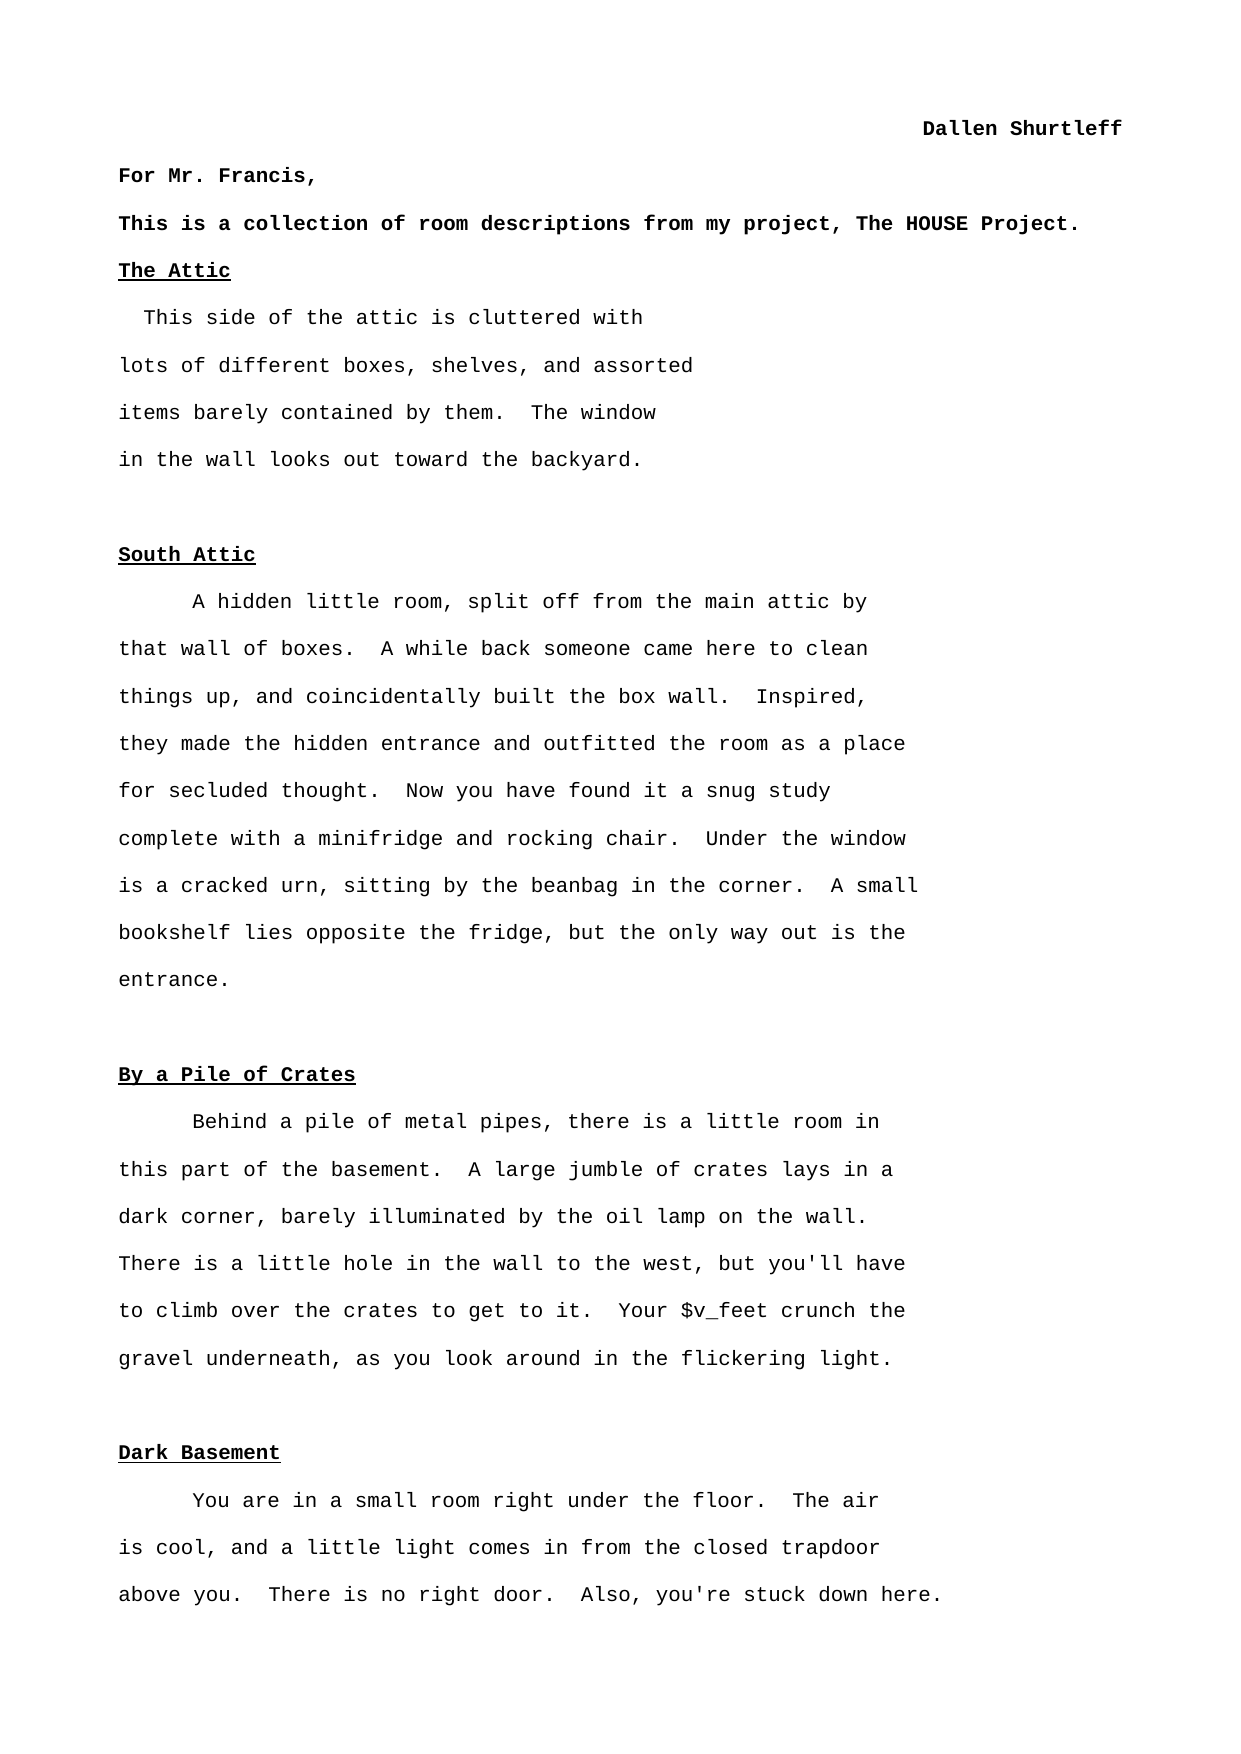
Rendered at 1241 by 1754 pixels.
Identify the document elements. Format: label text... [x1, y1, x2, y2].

text dark corner, barely illuminated by the oil lamp on the wall. [118, 1206, 1122, 1229]
text lots of different boxes, shelves, and assorted [118, 354, 1122, 378]
text The Attic [118, 260, 1122, 284]
text for secluded thought. Now you have found it a snug study [118, 780, 1122, 804]
text entrance. [118, 969, 1122, 993]
text A hidden little room, split off from the main attic by [118, 591, 1122, 615]
text This is a collection of room descriptions from my project, The HOUSE Project. [118, 213, 1122, 236]
text is a cracked urn, sitting by the beanbag in the corner. A small [118, 875, 1122, 898]
text this part of the basement. A large jumble of crates lays in a [118, 1158, 1122, 1182]
text to climb over the crates to get to it. Your $v_feet crunch the [118, 1300, 1122, 1324]
text You are in a small room right under the floor. The air [118, 1489, 1122, 1513]
text This side of the attic is cluttered with [118, 307, 1122, 331]
text There is a little hole in the wall to the west, but you'll have [118, 1253, 1122, 1277]
text things up, and coincidentally built the box wall. Inspired, [118, 686, 1122, 709]
text above you. There is no right door. Also, you're stuck down here. [118, 1584, 1122, 1608]
text By a Pile of Crates [118, 1064, 1122, 1088]
text Dallen Shurtleff [118, 118, 1122, 142]
text bookshelf lies opposite the fridge, but the only way out is the [118, 922, 1122, 946]
text in the wall looks out toward the backyard. [118, 449, 1122, 473]
text items barely contained by them. The window [118, 402, 1122, 426]
text Behind a pile of metal pipes, there is a little room in [118, 1111, 1122, 1135]
text Dark Basement [118, 1442, 1122, 1466]
text is cool, and a little light comes in from the closed trapdoor [118, 1537, 1122, 1561]
text they made the hidden entrance and outfitted the room as a place [118, 733, 1122, 757]
text complete with a minifridge and rocking chair. Under the window [118, 827, 1122, 851]
text gravel underneath, as you look around in the flickering light. [118, 1348, 1122, 1371]
text South Attic [118, 544, 1122, 567]
text For Mr. Francis, [118, 165, 1122, 189]
text that wall of boxes. A while back someone came here to clean [118, 638, 1122, 662]
